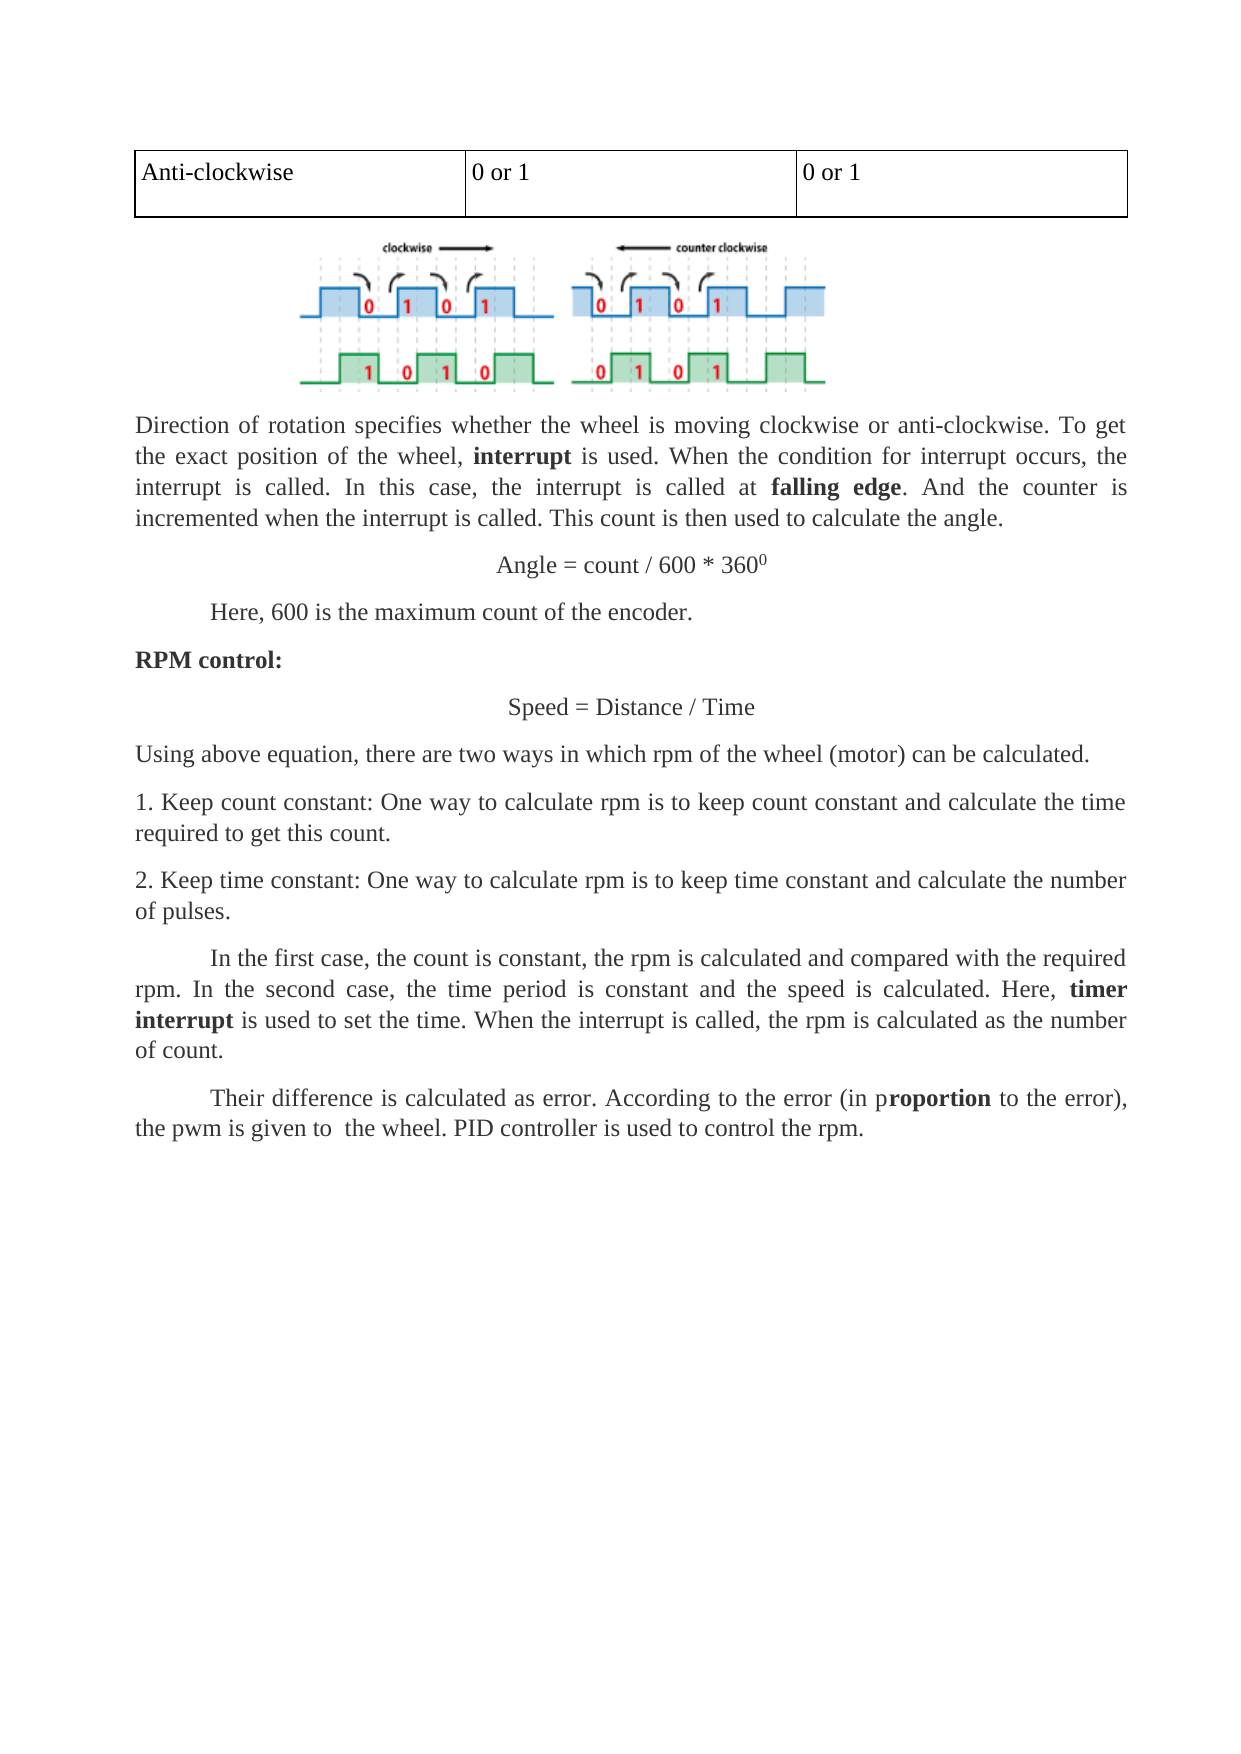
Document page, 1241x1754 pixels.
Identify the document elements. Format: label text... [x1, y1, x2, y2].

table_cell Anti-clockwise [136, 151, 465, 216]
text Direction of rotation specifies whether the wheel is moving clockwise or anti-clockwise. To get the exact position of the wheel, interrupt is used. When the condition for interrupt occurs, the interrupt is called. In this case, the interrupt is called at falling edge. And the counter is incremented when the interrupt is called. This count is then used to calculate the angle. [135, 410, 1128, 531]
text Angle = count / 600 * 3600 [135, 550, 1128, 579]
table_cell 0 or 1 [797, 151, 1127, 216]
text Speed = Distance / Time [135, 692, 1128, 721]
text In the first case, the count is constant, the rpm is calculated and compared with the required rpm. In the second case, the time period is constant and the speed is calculated. Here, timer interrupt is used to set the time. When the interrupt is called, the rpm is calculated as the number of count. [135, 943, 1128, 1064]
text Using above equation, there are two ways in which rpm of the wheel (motor) can be calculated. [135, 739, 1128, 768]
text 1. Keep count constant: One way to calculate rpm is to keep count constant and calculate the time required to get this count. [135, 787, 1128, 846]
text RPM control: [135, 645, 1128, 673]
table_cell 0 or 1 [466, 151, 796, 216]
text 2. Keep time constant: One way to calculate rpm is to keep time constant and calculate the number of pulses. [135, 865, 1128, 924]
text Here, 600 is the maximum count of the encoder. [135, 597, 1128, 626]
text Their difference is calculated as error. According to the error (in proportion to the error), the pwm is given to the wheel. PID controller is used to control the rpm. [135, 1083, 1128, 1142]
